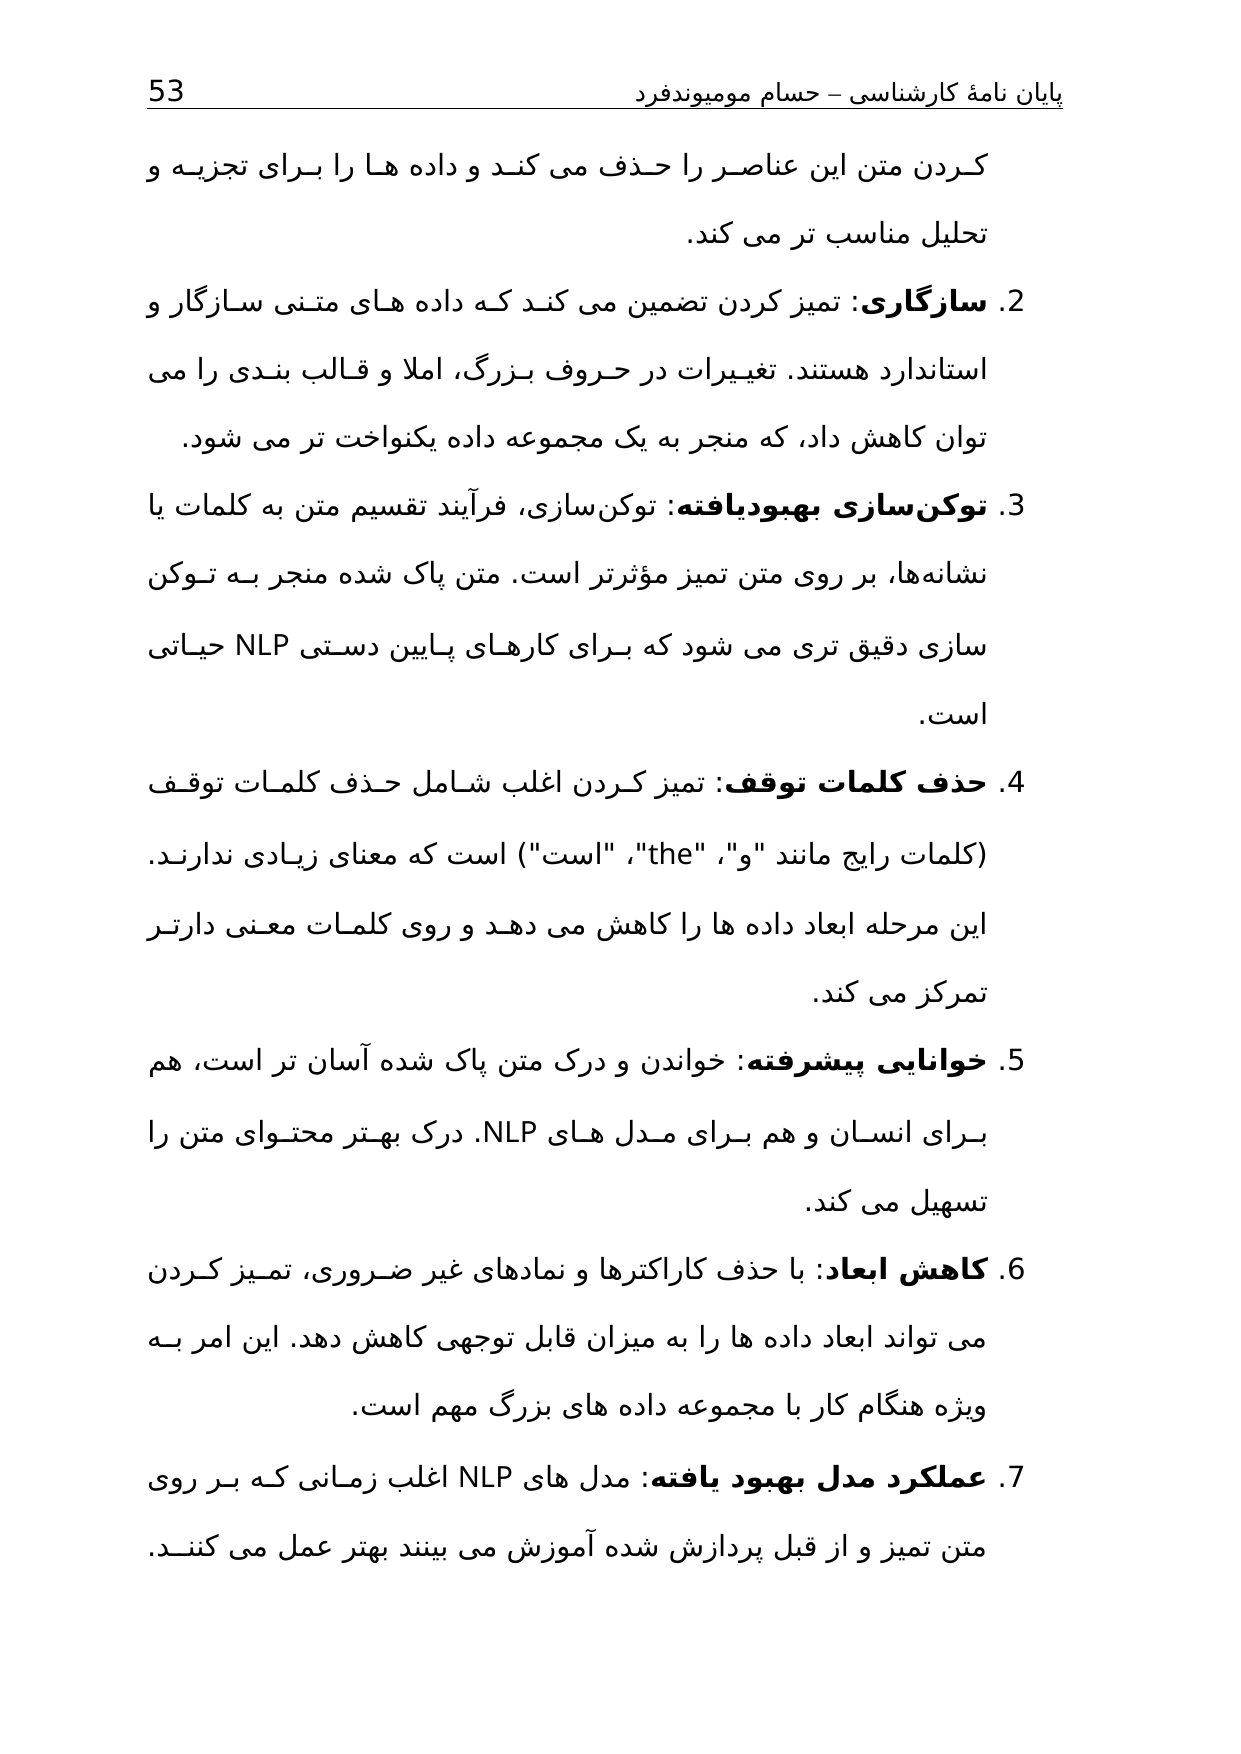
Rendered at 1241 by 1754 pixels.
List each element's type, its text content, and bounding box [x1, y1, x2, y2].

list خوانایی پیشرفته: خواندن و درک متن پاک شده آسان تر است، هم برای انسان و هم برای مدل های NLP. درک بهتر محتوای متن را تسهیل می کند. [147, 1043, 1026, 1218]
list توکن‌سازی بهبودیافته: توکن‌سازی، فرآیند تقسیم متن به کلمات یا نشانه‌ها، بر روی متن تمیز مؤثرتر است. متن پاک شده منجر به توکن سازی دقیق تری می شود که برای کارهای پایین دستی NLP حیاتی است. [147, 488, 1026, 732]
list کاهش ابعاد: با حذف کاراکترها و نمادهای غیر ضروری، تمیز کردن می تواند ابعاد داده ها را به میزان قابل توجهی کاهش دهد. این امر به ویژه هنگام کار با مجموعه داده های بزرگ مهم است. [147, 1252, 1026, 1422]
list سازگاری: تمیز کردن تضمین می کند که داده های متنی سازگار و استاندارد هستند. تغییرات در حروف بزرگ، املا و قالب بندی را می توان کاهش داد، که منجر به یک مجموعه داده یکنواخت تر می شود. [147, 284, 1026, 454]
list حذف کلمات توقف: تمیز کردن اغلب شامل حذف کلمات توقف (کلمات رایج مانند "و"، "the"، "است") است که معنای زیادی ندارند. این مرحله ابعاد داده ها را کاهش می دهد و روی کلمات معنی دارتر تمرکز می کند. [147, 766, 1026, 1009]
list کاهش نویز: داده های متنی اغلب حاوی نویز به شکل کاراکترهای خاص، علائم نگارشی، تگ های HTML و نمادهای نامربوط هستند. پاک کردن متن این عناصر را حذف می کند و داده ها را برای تجزیه و تحلیل مناسب تر می کند. [147, 148, 1026, 250]
list عملکرد مدل بهبود یافته: مدل های NLP اغلب زمانی که بر روی متن تمیز و از قبل پردازش شده آموزش می بینند بهتر عمل می کنند. داده‌های پاک ابهام و نویز را کاهش می‌دهد که می‌تواند منجر به پیش‌بینی دقیق‌تر مدل شود. [147, 1456, 1026, 1564]
